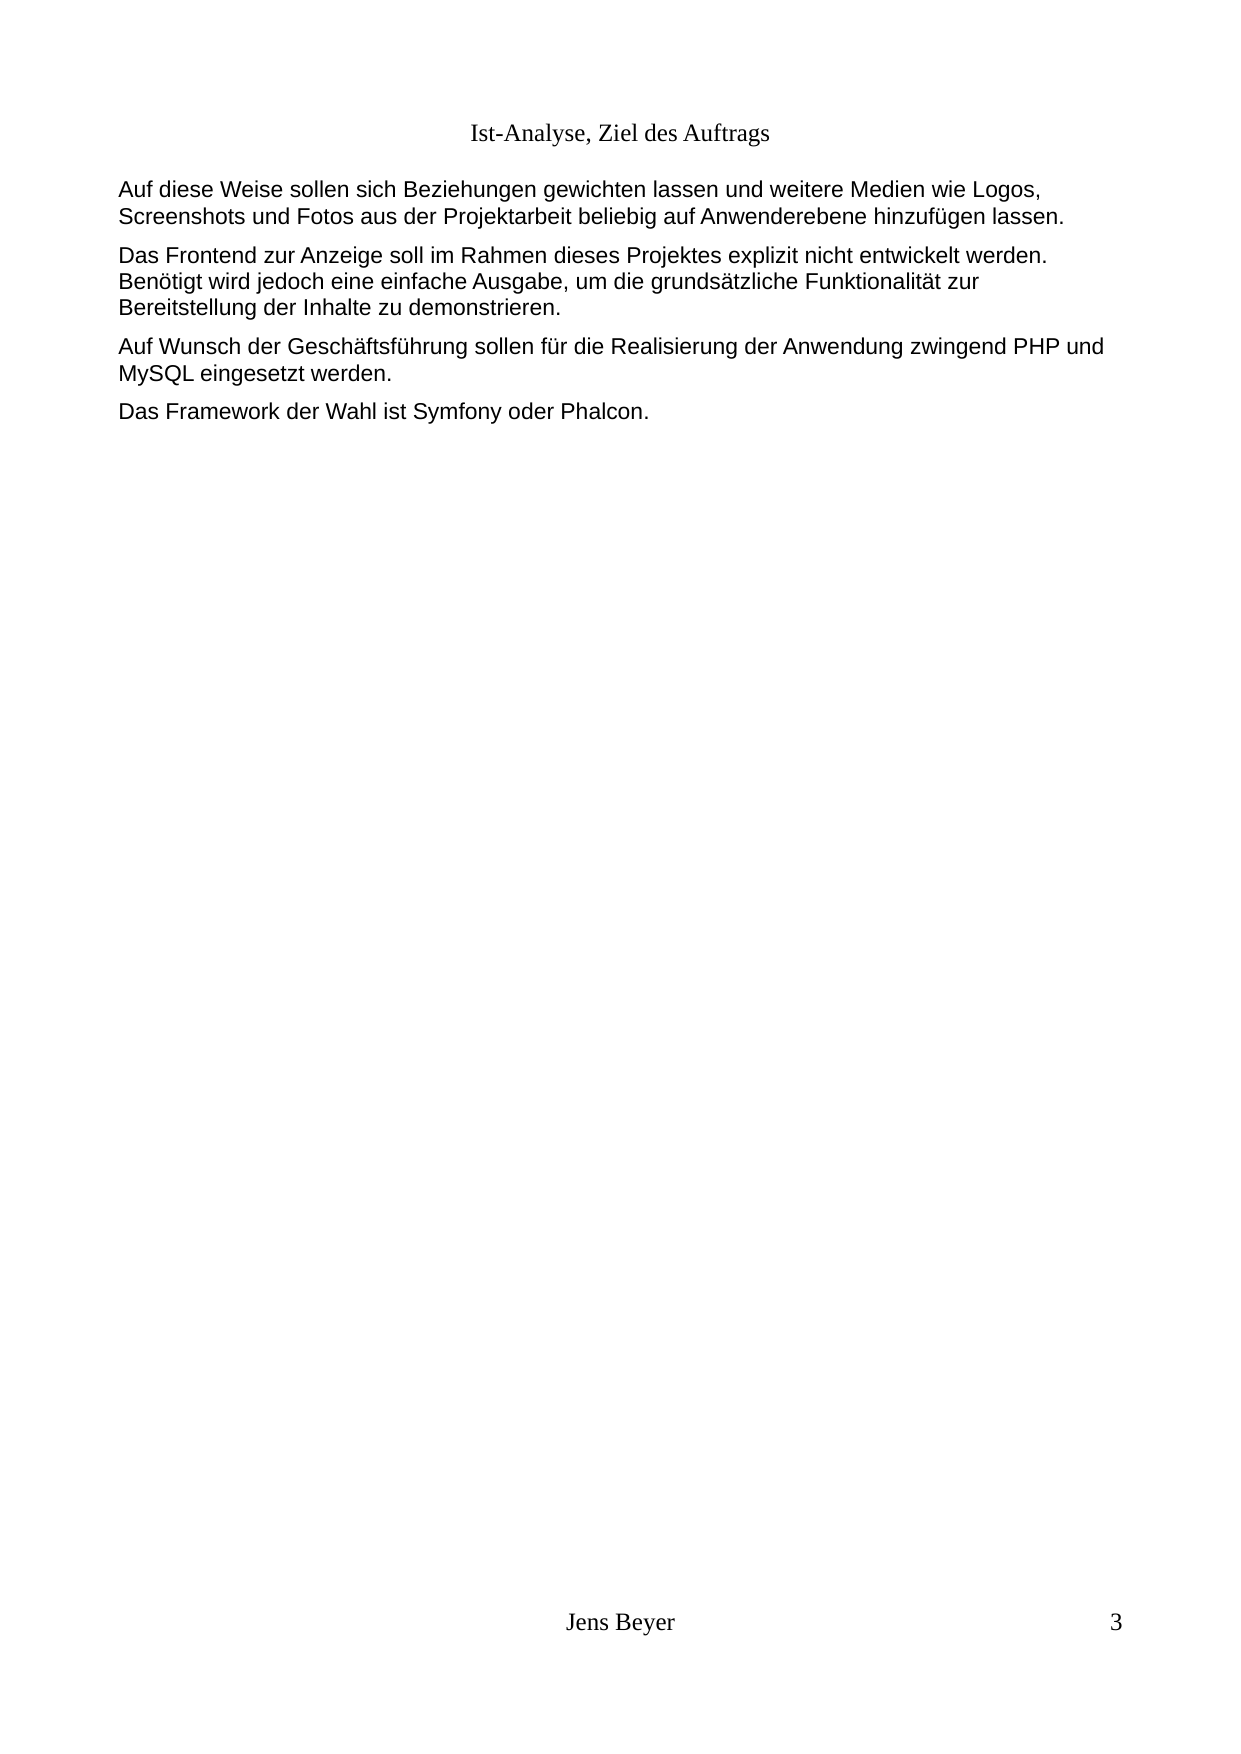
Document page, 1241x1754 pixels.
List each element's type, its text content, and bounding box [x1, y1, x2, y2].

text Das Frontend zur Anzeige soll im Rahmen dieses Projektes explizit nicht entwickelt werden. Benötigt wird jedoch eine einfache Ausgabe, um die grundsätzliche Funktionalität zur Bereitstellung der Inhalte zu demonstrieren. [118, 242, 1122, 321]
text Auf diese Weise sollen sich Beziehungen gewichten lassen und weitere Medien wie Logos, Screenshots und Fotos aus der Projektarbeit beliebig auf Anwenderebene hinzufügen lassen. [118, 176, 1122, 229]
text Auf Wunsch der Geschäftsführung sollen für die Realisierung der Anwendung zwingend PHP und MySQL eingesetzt werden. [118, 333, 1122, 386]
text Das Framework der Wahl ist Symfony oder Phalcon. [118, 398, 1122, 425]
